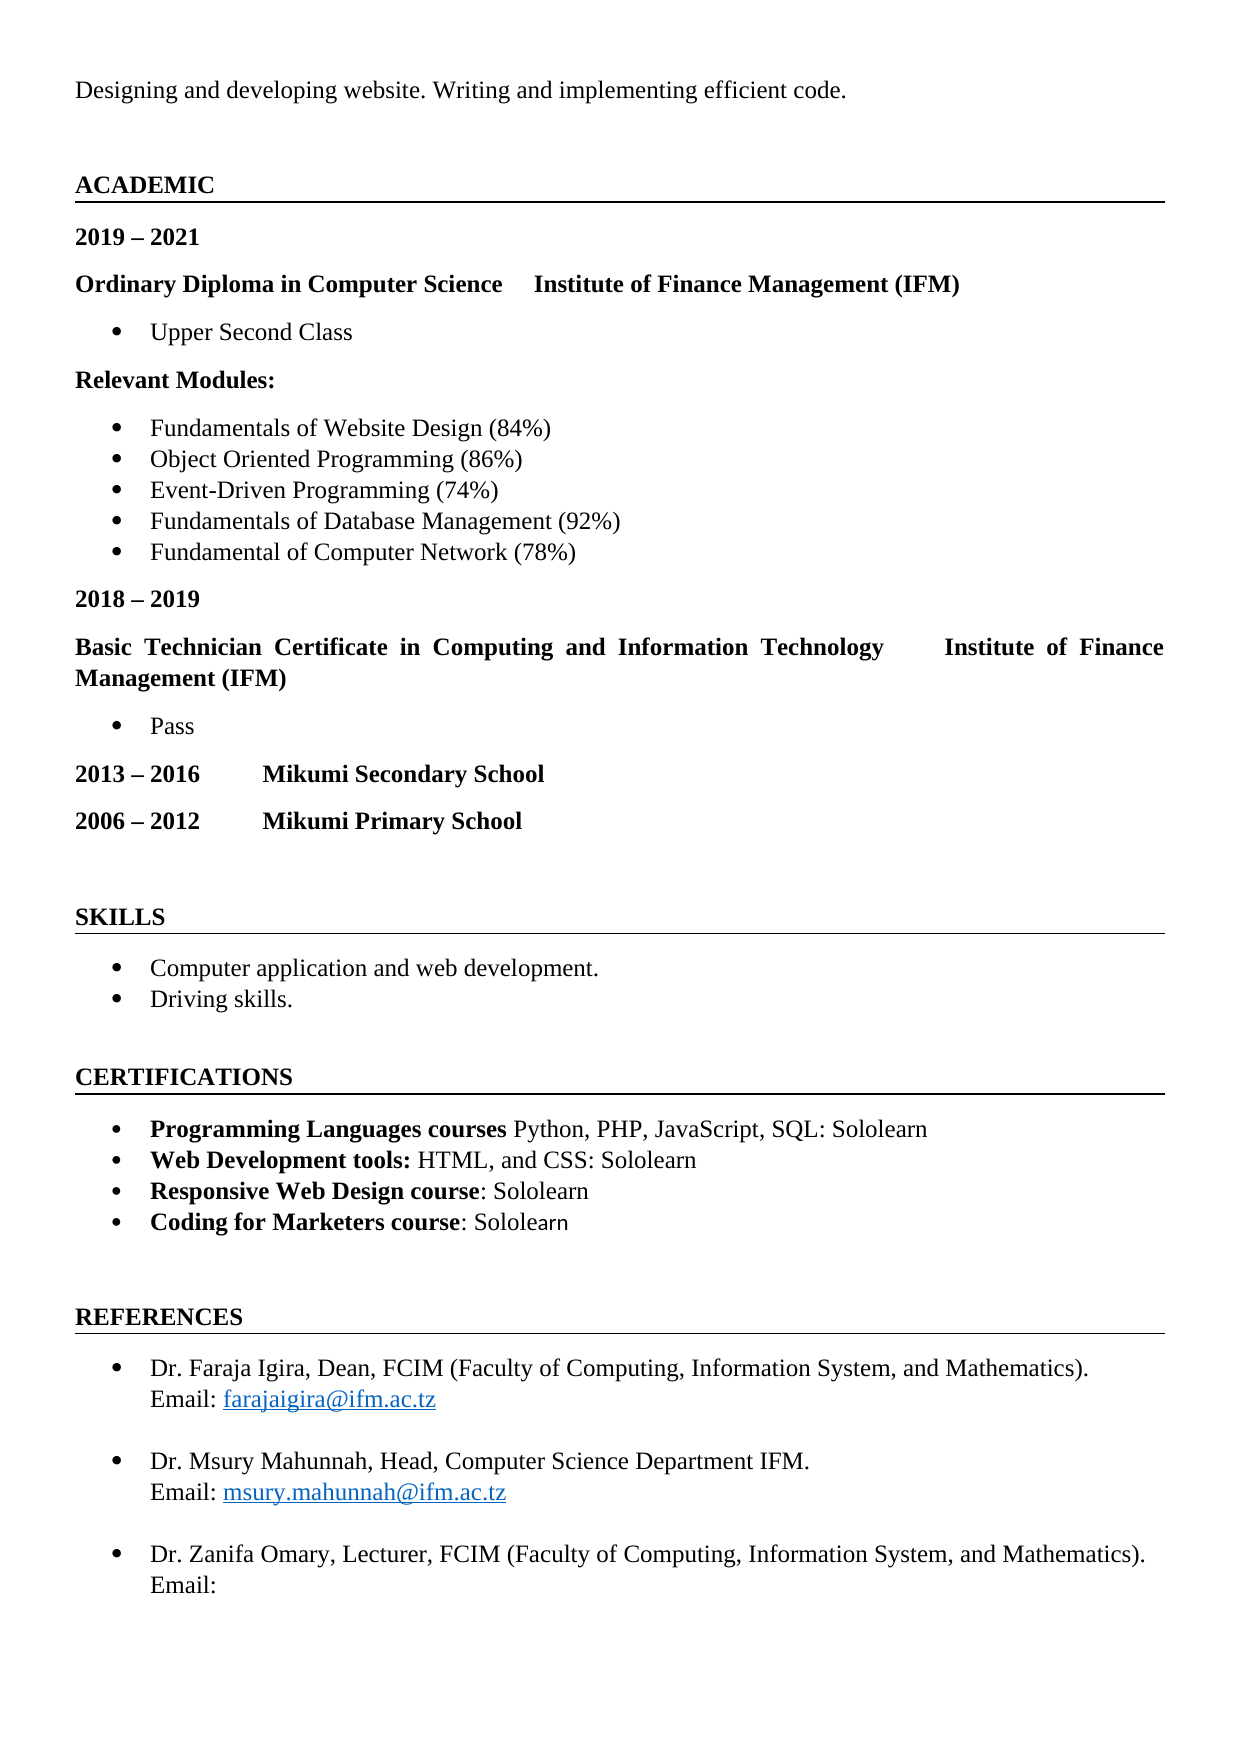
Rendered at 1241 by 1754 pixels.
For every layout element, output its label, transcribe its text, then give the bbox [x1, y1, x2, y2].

text Certifications [75, 1062, 1165, 1093]
list Web Development tools: HTML, and CSS: Sololearn [112, 1145, 1165, 1173]
list Pass [112, 711, 1165, 740]
list Dr. Faraja Igira, Dean, FCIM (Faculty of Computing, Information System, and Mathematics). [112, 1353, 1165, 1381]
text REFERENCES [75, 1302, 1165, 1333]
text 2006 – 2012 Mikumi Primary School [75, 806, 1165, 835]
list Upper Second Class [112, 317, 1165, 346]
list Programming Languages courses Python, PHP, JavaScript, SQL: Sololearn [112, 1114, 1165, 1142]
list Driving skills. [112, 984, 1165, 1012]
text AcadEMIC [75, 170, 1165, 201]
text Designing and developing website. Writing and implementing efficient code. [75, 75, 1165, 104]
text SKILLS [75, 902, 1165, 933]
list Email: [150, 1570, 1165, 1599]
list Email: farajaigira@ifm.ac.tz [150, 1384, 1165, 1412]
text 2018 – 2019 [75, 584, 1165, 613]
list Responsive Web Design course: Sololearn [112, 1176, 1165, 1204]
text Relevant Modules: [75, 365, 1165, 394]
text 2019 – 2021 [75, 222, 1165, 251]
text Ordinary Diploma in Computer Science Institute of Finance Management (IFM) [75, 269, 1165, 298]
text 2013 – 2016 Mikumi Secondary School [75, 759, 1165, 787]
list Fundamental of Computer Network (78%) [112, 537, 1165, 566]
list Fundamentals of Database Management (92%) [112, 506, 1165, 534]
list Dr. Msury Mahunnah, Head, Computer Science Department IFM. [112, 1446, 1165, 1474]
list Email: msury.mahunnah@ifm.ac.tz [150, 1477, 1165, 1506]
text Basic Technician Certificate in Computing and Information Technology Institute of Finance Management (IFM) [75, 632, 1165, 692]
list Dr. Zanifa Omary, Lecturer, FCIM (Faculty of Computing, Information System, and Mathematics). [112, 1539, 1165, 1568]
list Object Oriented Programming (86%) [112, 444, 1165, 472]
list Computer application and web development. [112, 953, 1165, 981]
list Coding for Marketers course: Sololearn [112, 1207, 1165, 1236]
list Event-Driven Programming (74%) [112, 475, 1165, 503]
list Fundamentals of Website Design (84%) [112, 413, 1165, 441]
